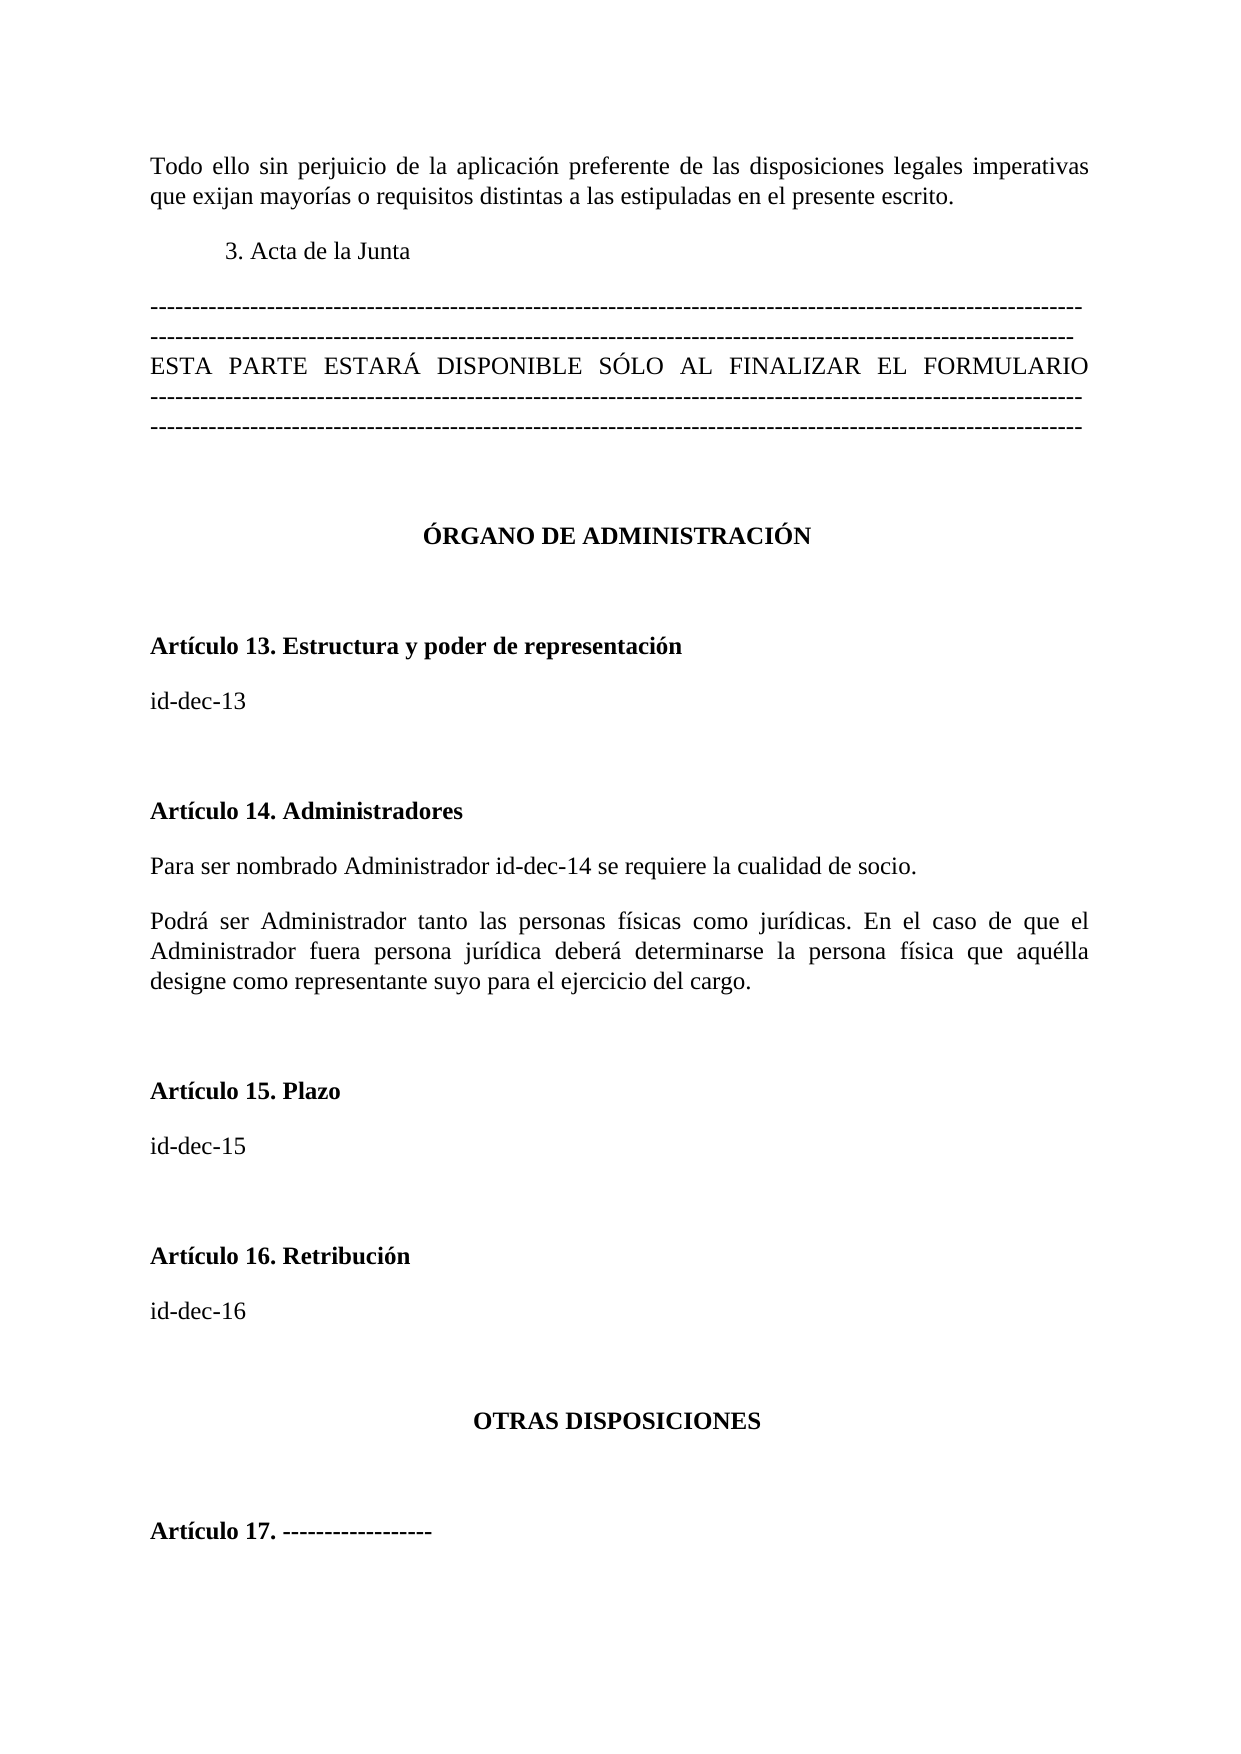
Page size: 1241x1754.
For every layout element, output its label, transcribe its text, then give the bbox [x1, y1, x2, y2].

text Para ser nombrado Administrador id-dec-14 se requiere la cualidad de socio. [150, 850, 1090, 880]
text Artículo 13. Estructura y poder de representación [150, 630, 1090, 660]
text id-dec-15 [150, 1130, 1090, 1160]
text Artículo 14. Administradores [150, 795, 1090, 825]
text Artículo 17. ------------------ [150, 1515, 1090, 1545]
text OTRAS DISPOSICIONES [150, 1405, 1090, 1435]
text id-dec-13 [150, 685, 1090, 715]
text id-dec-16 [150, 1295, 1090, 1325]
text 3. Acta de la Junta [150, 235, 1090, 265]
text Podrá ser Administrador tanto las personas físicas como jurídicas. En el caso de que el Administrador fuera persona jurídica deberá determinarse la persona física que aquélla designe como representante suyo para el ejercicio del cargo. [150, 905, 1090, 995]
text Artículo 15. Plazo [150, 1075, 1090, 1105]
text -------------------------------------------------------------------------------------------------------------------------------------------------------------------------------------------------------------------------------ESTA PARTE ESTARÁ DISPONIBLE SÓLO AL FINALIZAR EL FORMULARIO -------------------------------------------------------------------------------------------------------------------------------------------------------------------------------------------------------------------------------- [150, 290, 1090, 440]
text Artículo 16. Retribución [150, 1240, 1090, 1270]
text ÓRGANO DE ADMINISTRACIÓN [150, 520, 1090, 550]
text Todo ello sin perjuicio de la aplicación preferente de las disposiciones legales imperativas que exijan mayorías o requisitos distintas a las estipuladas en el presente escrito. [150, 150, 1090, 210]
